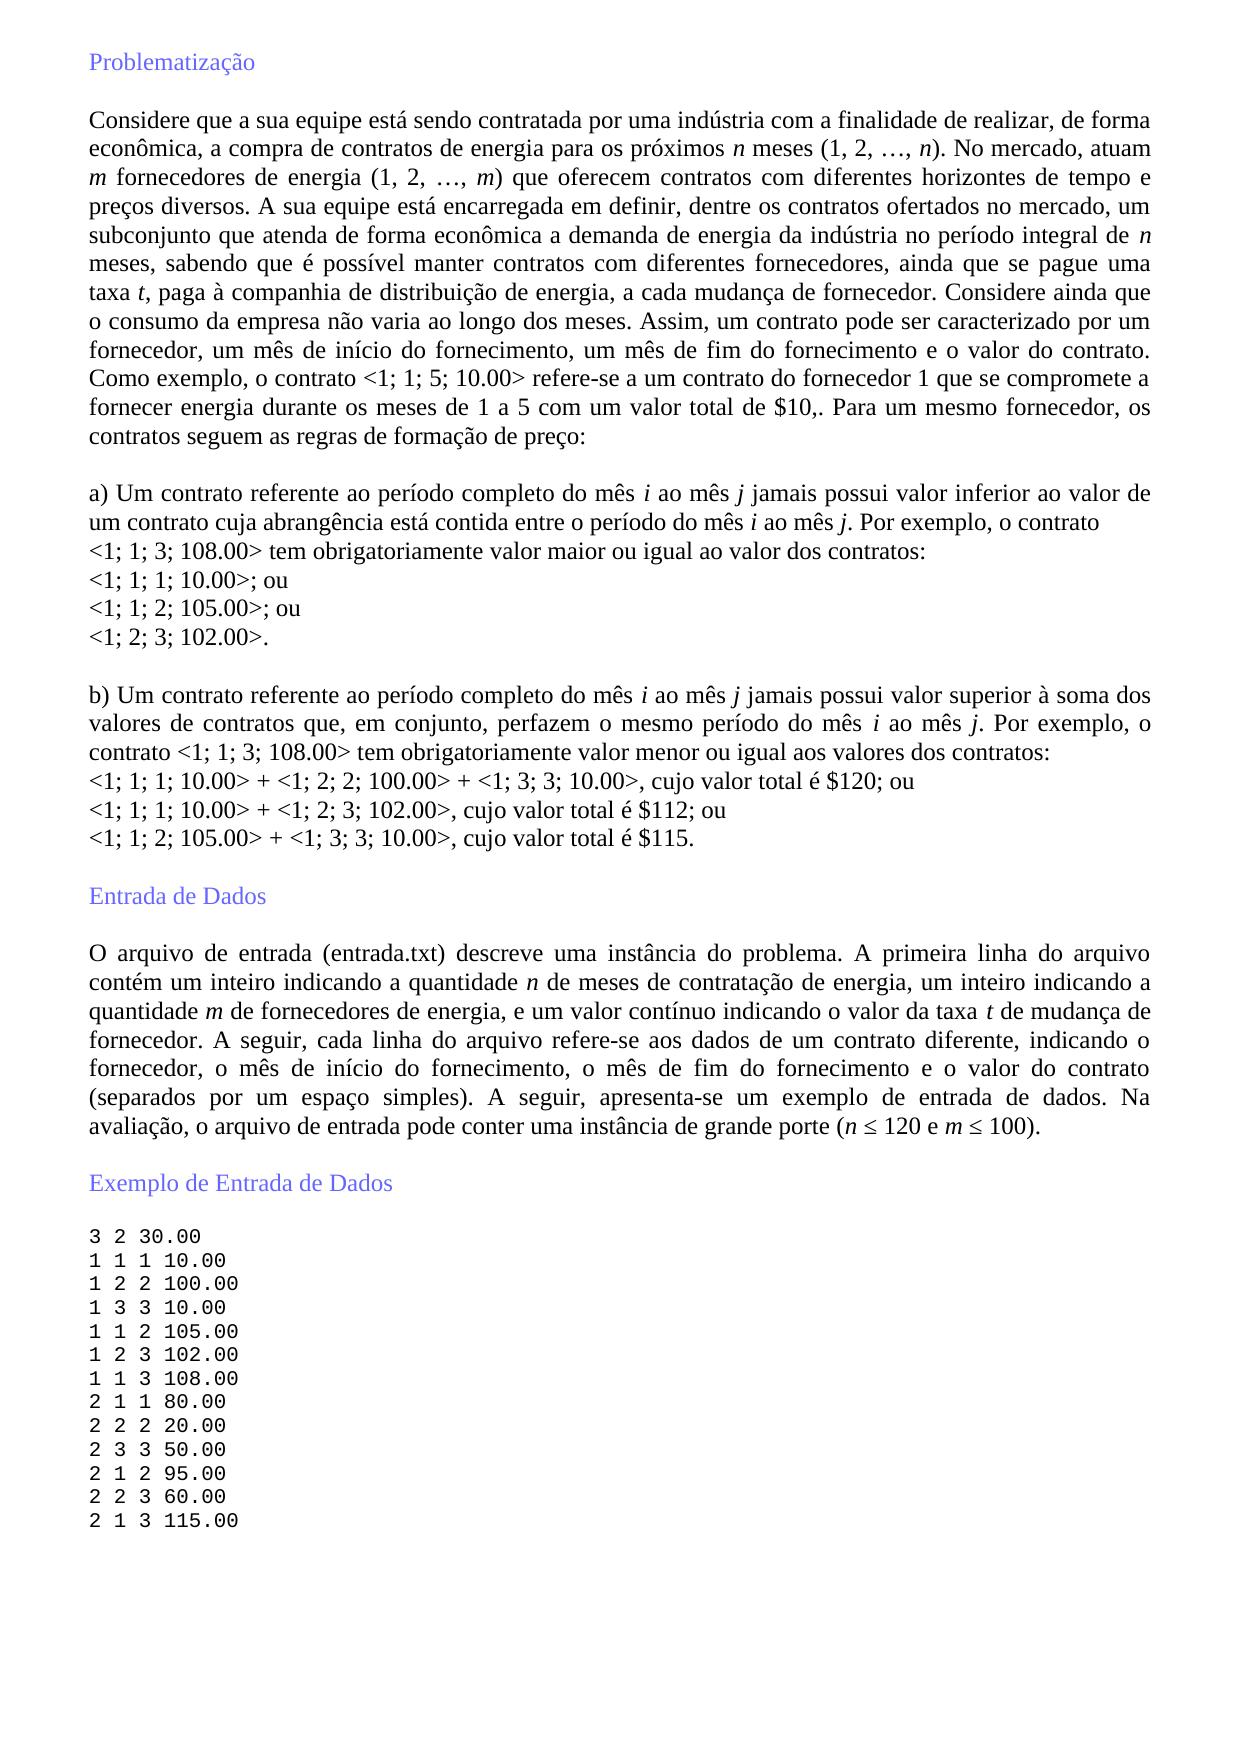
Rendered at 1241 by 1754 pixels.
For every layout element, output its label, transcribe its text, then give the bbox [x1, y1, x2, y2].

text 2 2 2 20.00 [89, 1415, 1152, 1439]
text 2 1 2 95.00 [89, 1462, 1152, 1486]
text 1 1 3 108.00 [89, 1368, 1152, 1392]
text <1; 1; 1; 10.00> + <1; 2; 2; 100.00> + <1; 3; 3; 10.00>, cujo valor total é $120; ou [89, 766, 1152, 795]
text Entrada de Dados [89, 881, 1152, 910]
text 2 3 3 50.00 [89, 1439, 1152, 1462]
text 3 2 30.00 [89, 1226, 1152, 1250]
text 1 1 1 10.00 [89, 1250, 1152, 1273]
text 2 2 3 60.00 [89, 1486, 1152, 1510]
text b) Um contrato referente ao período completo do mês i ao mês j jamais possui valor superior à soma dos valores de contratos que, em conjunto, perfazem o mesmo período do mês i ao mês j. Por exemplo, o contrato <1; 1; 3; 108.00> tem obrigatoriamente valor menor ou igual aos valores dos contratos: [89, 680, 1152, 766]
text <1; 1; 1; 10.00> + <1; 2; 3; 102.00>, cujo valor total é $112; ou [89, 795, 1152, 823]
text O arquivo de entrada (entrada.txt) descreve uma instância do problema. A primeira linha do arquivo contém um inteiro indicando a quantidade n de meses de contratação de energia, um inteiro indicando a quantidade m de fornecedores de energia, e um valor contínuo indicando o valor da taxa t de mudança de fornecedor. A seguir, cada linha do arquivo refere-se aos dados de um contrato diferente, indicando o fornecedor, o mês de início do fornecimento, o mês de fim do fornecimento e o valor do contrato (separados por um espaço simples). A seguir, apresenta-se um exemplo de entrada de dados. Na avaliação, o arquivo de entrada pode conter uma instância de grande porte (n ≤ 120 e m ≤ 100). [89, 938, 1152, 1140]
text 2 1 1 80.00 [89, 1392, 1152, 1415]
text <1; 1; 1; 10.00>; ou [89, 565, 1152, 593]
text Considere que a sua equipe está sendo contratada por uma indústria com a finalidade de realizar, de forma econômica, a compra de contratos de energia para os próximos n meses (1, 2, …, n). No mercado, atuam m fornecedores de energia (1, 2, …, m) que oferecem contratos com diferentes horizontes de tempo e preços diversos. A sua equipe está encarregada em definir, dentre os contratos ofertados no mercado, um subconjunto que atenda de forma econômica a demanda de energia da indústria no período integral de n meses, sabendo que é possível manter contratos com diferentes fornecedores, ainda que se pague uma taxa t, paga à companhia de distribuição de energia, a cada mudança de fornecedor. Considere ainda que o consumo da empresa não varia ao longo dos meses. Assim, um contrato pode ser caracterizado por um fornecedor, um mês de início do fornecimento, um mês de fim do fornecimento e o valor do contrato. Como exemplo, o contrato <1; 1; 5; 10.00> refere-se a um contrato do fornecedor 1 que se compromete a fornecer energia durante os meses de 1 a 5 com um valor total de $10,. Para um mesmo fornecedor, os contratos seguem as regras de formação de preço: [89, 105, 1152, 450]
text 2 1 3 115.00 [89, 1510, 1152, 1533]
text 1 1 2 105.00 [89, 1321, 1152, 1344]
text <1; 1; 2; 105.00> + <1; 3; 3; 10.00>, cujo valor total é $115. [89, 823, 1152, 852]
text 1 2 2 100.00 [89, 1273, 1152, 1297]
text <1; 1; 3; 108.00> tem obrigatoriamente valor maior ou igual ao valor dos contratos: [89, 536, 1152, 565]
text Exemplo de Entrada de Dados [89, 1168, 1152, 1197]
text 1 2 3 102.00 [89, 1344, 1152, 1368]
text Problematização [89, 47, 1152, 76]
text 1 3 3 10.00 [89, 1297, 1152, 1321]
text <1; 1; 2; 105.00>; ou [89, 593, 1152, 622]
text a) Um contrato referente ao período completo do mês i ao mês j jamais possui valor inferior ao valor de um contrato cuja abrangência está contida entre o período do mês i ao mês j. Por exemplo, o contrato [89, 478, 1152, 536]
text <1; 2; 3; 102.00>. [89, 622, 1152, 651]
